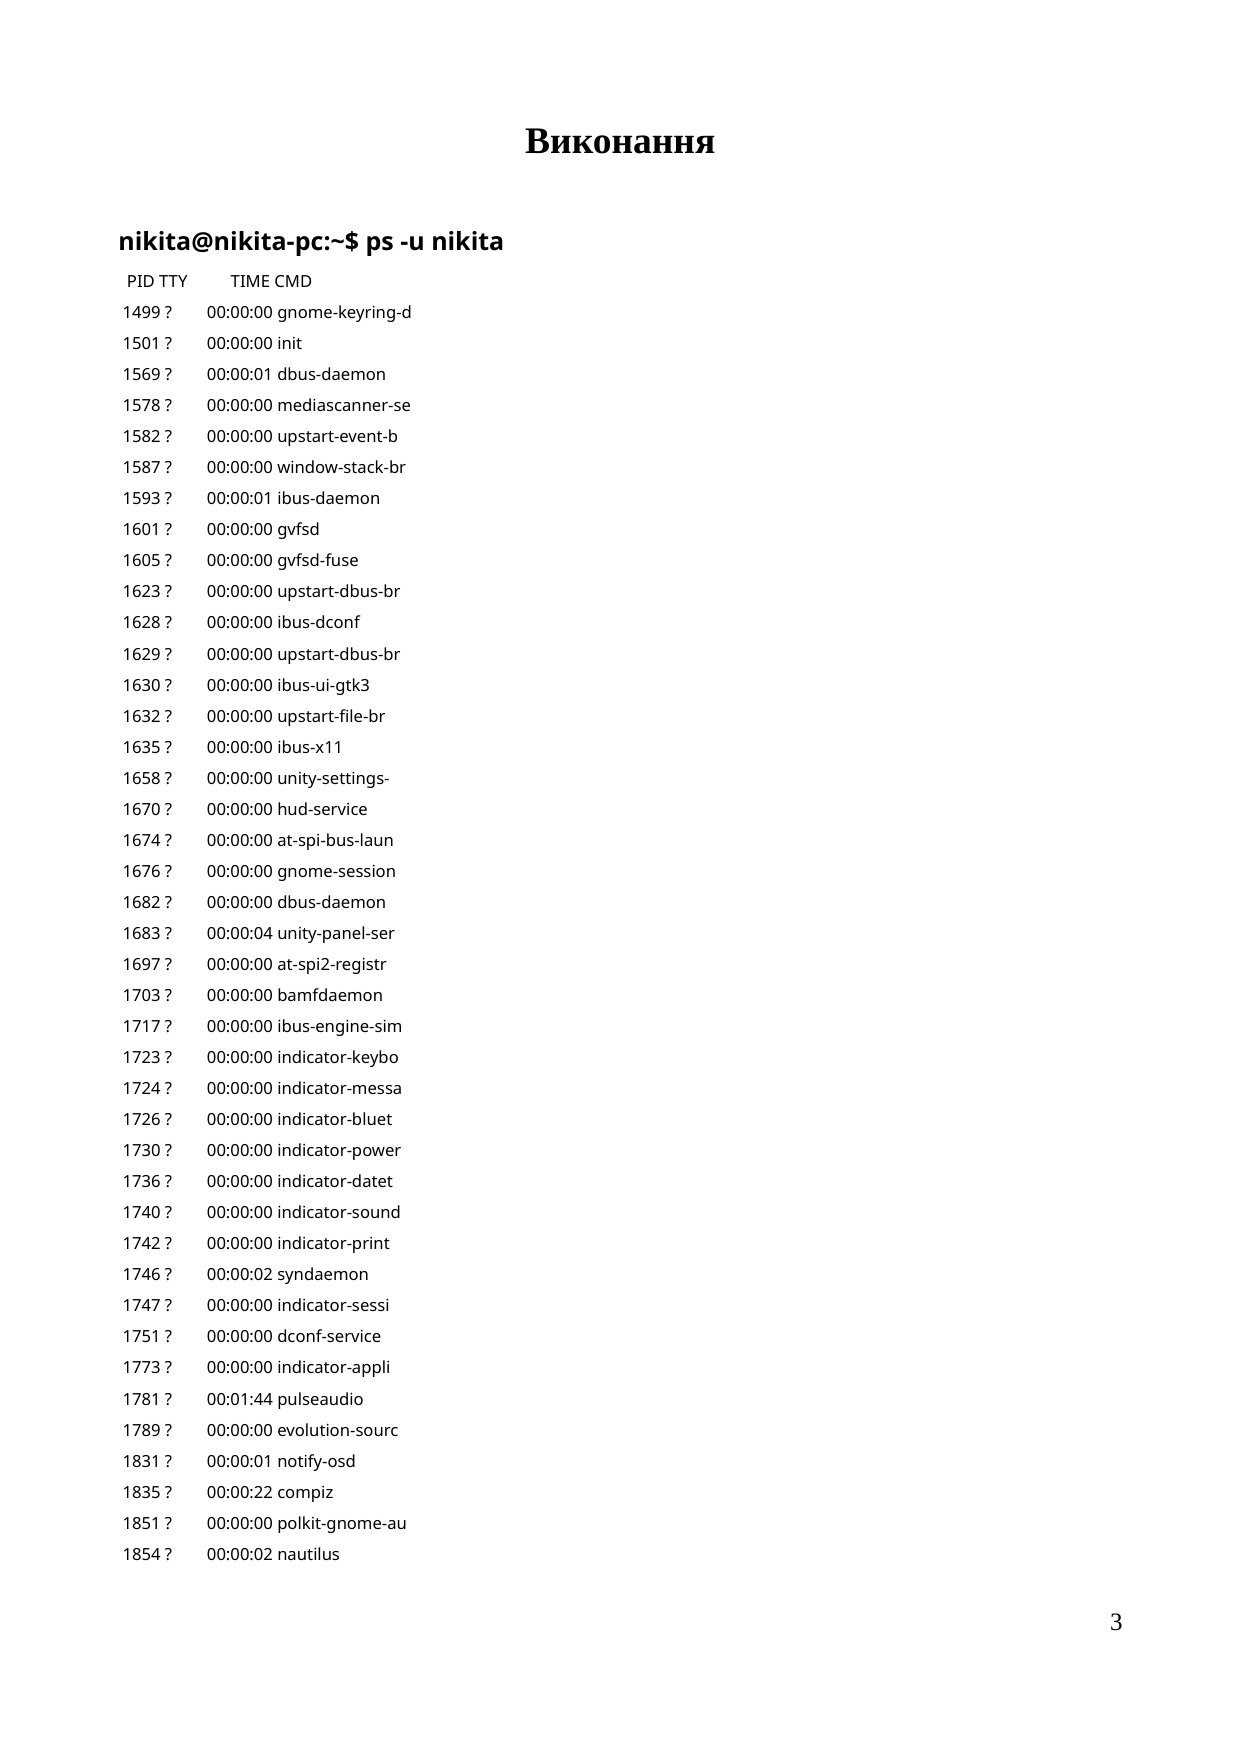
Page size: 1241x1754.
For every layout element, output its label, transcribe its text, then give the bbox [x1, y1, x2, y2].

list 1742 ? 00:00:00 indicator-print [118, 1232, 1122, 1255]
list 1578 ? 00:00:00 mediascanner-se [118, 394, 1122, 417]
list 1717 ? 00:00:00 ibus-engine-sim [118, 1015, 1122, 1037]
list 1835 ? 00:00:22 compiz [118, 1480, 1122, 1503]
list 1703 ? 00:00:00 bamfdaemon [118, 984, 1122, 1006]
list 1831 ? 00:00:01 notify-osd [118, 1449, 1122, 1472]
list 1635 ? 00:00:00 ibus-x11 [118, 735, 1122, 758]
list 1676 ? 00:00:00 gnome-session [118, 859, 1122, 882]
list 1658 ? 00:00:00 unity-settings- [118, 766, 1122, 789]
list 1773 ? 00:00:00 indicator-appli [118, 1356, 1122, 1379]
list 1751 ? 00:00:00 dconf-service [118, 1325, 1122, 1348]
list 1632 ? 00:00:00 upstart-file-br [118, 704, 1122, 727]
list 1582 ? 00:00:00 upstart-event-b [118, 425, 1122, 448]
list 1854 ? 00:00:02 nautilus [118, 1542, 1122, 1565]
list 1593 ? 00:00:01 ibus-daemon [118, 487, 1122, 510]
list 1587 ? 00:00:00 window-stack-br [118, 456, 1122, 479]
list nikita@nikita-pc:~$ ps -u nikita [118, 223, 1122, 257]
list 1683 ? 00:00:04 unity-panel-ser [118, 922, 1122, 944]
list Виконання [118, 118, 1122, 161]
list 1623 ? 00:00:00 upstart-dbus-br [118, 580, 1122, 603]
list 1789 ? 00:00:00 evolution-sourc [118, 1418, 1122, 1441]
list 1740 ? 00:00:00 indicator-sound [118, 1201, 1122, 1224]
list 1682 ? 00:00:00 dbus-daemon [118, 891, 1122, 913]
list 1697 ? 00:00:00 at-spi2-registr [118, 953, 1122, 975]
list 1724 ? 00:00:00 indicator-messa [118, 1077, 1122, 1099]
list 1601 ? 00:00:00 gvfsd [118, 518, 1122, 541]
list 1628 ? 00:00:00 ibus-dconf [118, 611, 1122, 634]
list 1746 ? 00:00:02 syndaemon [118, 1263, 1122, 1286]
list 1501 ? 00:00:00 init [118, 332, 1122, 354]
list 1747 ? 00:00:00 indicator-sessi [118, 1294, 1122, 1317]
list 1781 ? 00:01:44 pulseaudio [118, 1387, 1122, 1410]
list 1730 ? 00:00:00 indicator-power [118, 1139, 1122, 1162]
list 1670 ? 00:00:00 hud-service [118, 797, 1122, 820]
list 1605 ? 00:00:00 gvfsd-fuse [118, 549, 1122, 572]
list 1569 ? 00:00:01 dbus-daemon [118, 363, 1122, 386]
list 1674 ? 00:00:00 at-spi-bus-laun [118, 828, 1122, 851]
list PID TTY TIME CMD [118, 270, 1122, 292]
list 1736 ? 00:00:00 indicator-datet [118, 1170, 1122, 1193]
list 1726 ? 00:00:00 indicator-bluet [118, 1108, 1122, 1131]
list 1499 ? 00:00:00 gnome-keyring-d [118, 301, 1122, 323]
list 1630 ? 00:00:00 ibus-ui-gtk3 [118, 673, 1122, 696]
list 1629 ? 00:00:00 upstart-dbus-br [118, 642, 1122, 665]
list 1851 ? 00:00:00 polkit-gnome-au [118, 1511, 1122, 1534]
list 1723 ? 00:00:00 indicator-keybo [118, 1046, 1122, 1068]
